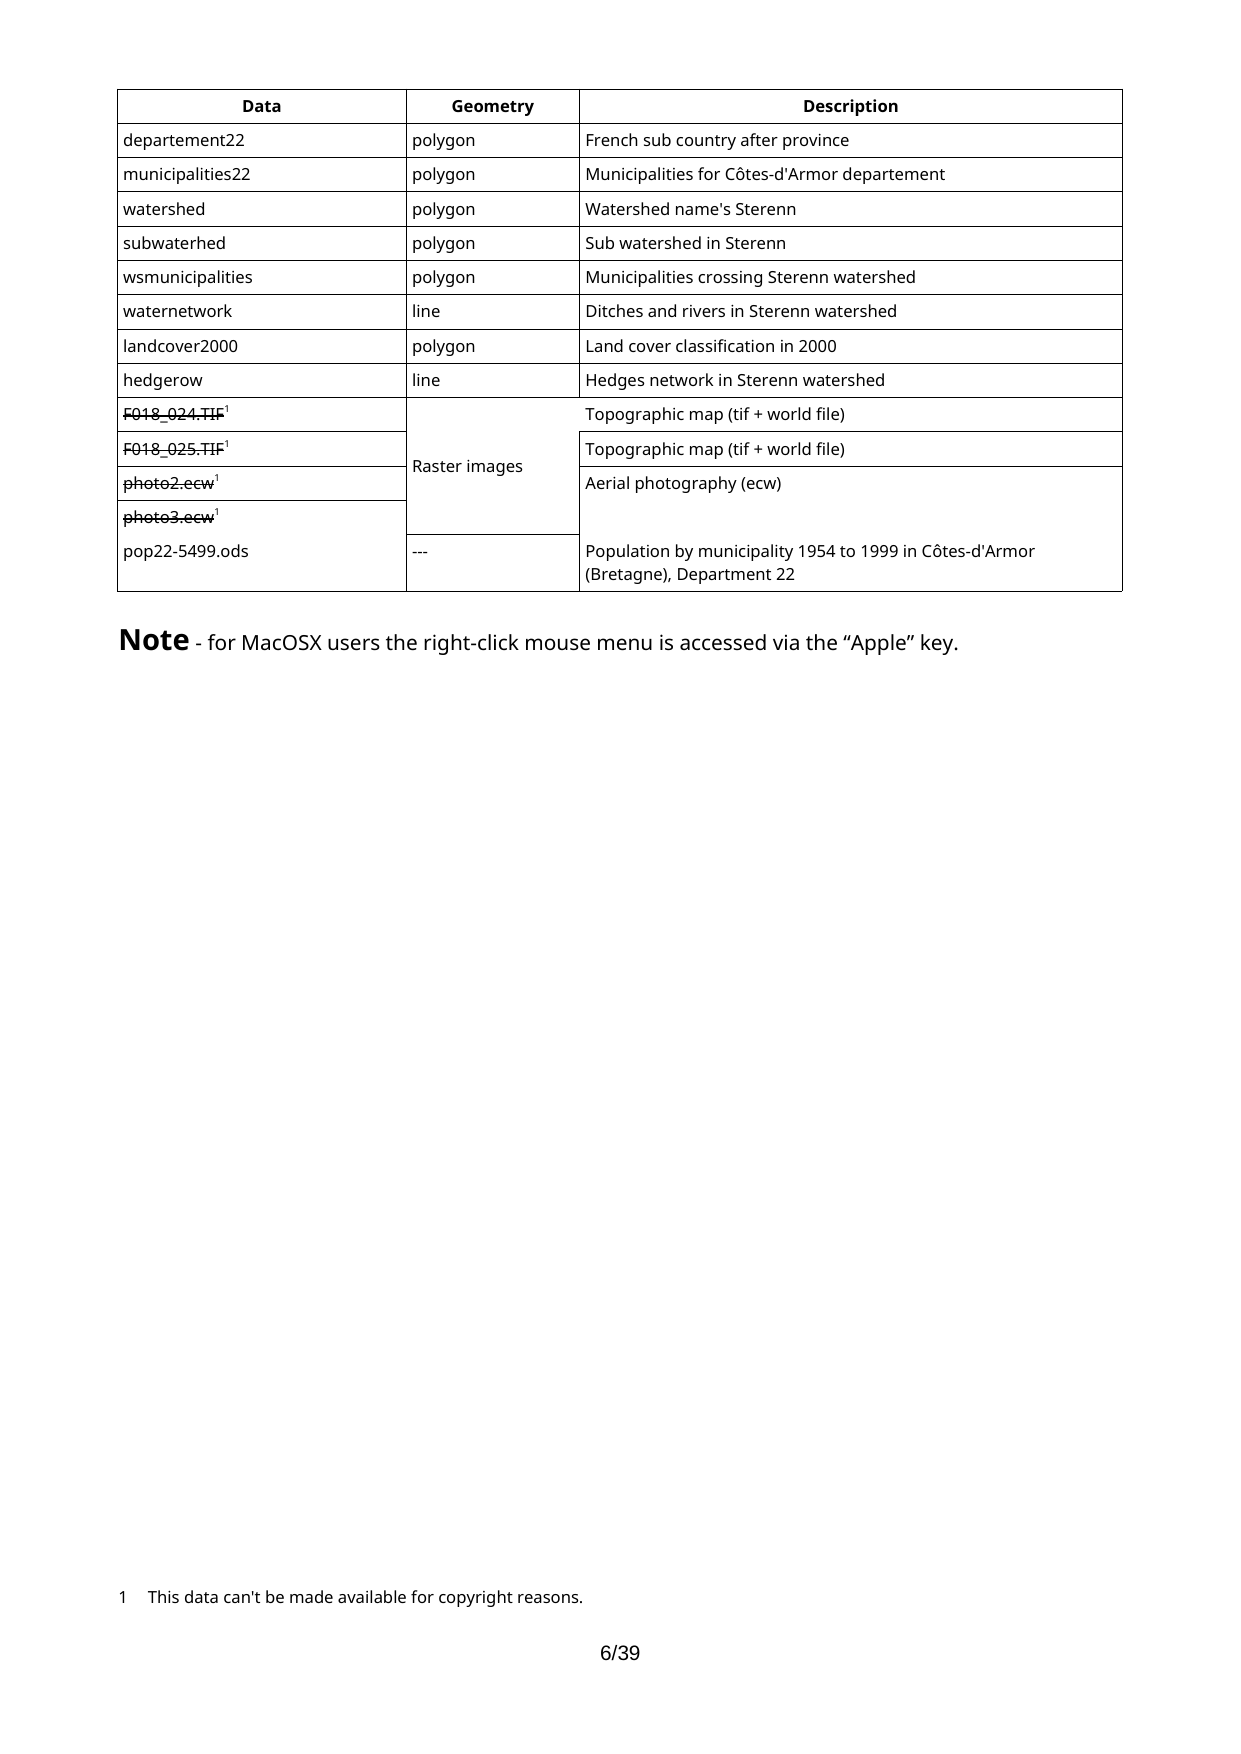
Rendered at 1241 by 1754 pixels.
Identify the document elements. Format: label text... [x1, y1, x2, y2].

table_cell Land cover classification in 2000 [580, 330, 1122, 363]
table_cell hedgerow [118, 364, 406, 397]
table_cell Watershed name's Sterenn [580, 192, 1122, 226]
table_cell Population by municipality 1954 to 1999 in Côtes-d'Armor (Bretagne), Department 22 [580, 534, 1122, 591]
table_cell photo2.ecw1 [118, 467, 406, 500]
table_header Description [580, 90, 1122, 123]
table_header Geometry [407, 90, 579, 123]
table_cell polygon [407, 192, 579, 226]
table_header Topographic map (tif + world file) [580, 398, 1122, 431]
table_cell watershed [118, 192, 406, 226]
table_header F018_024.TIF [118, 398, 406, 431]
table_cell Municipalities for Côtes-d'Armor departement [580, 158, 1122, 191]
table_cell photo3.ecw1 [118, 501, 406, 534]
table_cell polygon [407, 227, 579, 260]
table_cell French sub country after province [580, 124, 1122, 157]
table_cell Raster images [407, 398, 579, 534]
table_cell Aerial photography (ecw) [580, 467, 1122, 534]
table_cell F018_025.TIF1 [118, 432, 406, 466]
text Note - for MacOSX users the right-click mouse menu is accessed via the “Apple” key. [118, 619, 1122, 658]
table_cell line [407, 295, 579, 328]
table_cell pop22-5499.ods [118, 534, 406, 591]
table_cell landcover2000 [118, 330, 406, 363]
table_cell waternetwork [118, 295, 406, 328]
table_cell line [407, 364, 579, 397]
table_cell Municipalities crossing Sterenn watershed [580, 261, 1122, 294]
table_cell polygon [407, 158, 579, 191]
table_cell Topographic map (tif + world file) [580, 432, 1122, 466]
table_cell wsmunicipalities [118, 261, 406, 294]
table_cell subwaterhed [118, 227, 406, 260]
table_cell departement22 [118, 124, 406, 157]
table_cell Ditches and rivers in Sterenn watershed [580, 295, 1122, 328]
table_cell Hedges network in Sterenn watershed [580, 364, 1122, 397]
table_cell polygon [407, 124, 579, 157]
table_cell polygon [407, 330, 579, 363]
table_cell --- [407, 535, 579, 591]
table_cell Sub watershed in Sterenn [580, 227, 1122, 260]
table_cell polygon [407, 261, 579, 294]
table_cell municipalities22 [118, 158, 406, 191]
table_header Data [118, 90, 406, 123]
